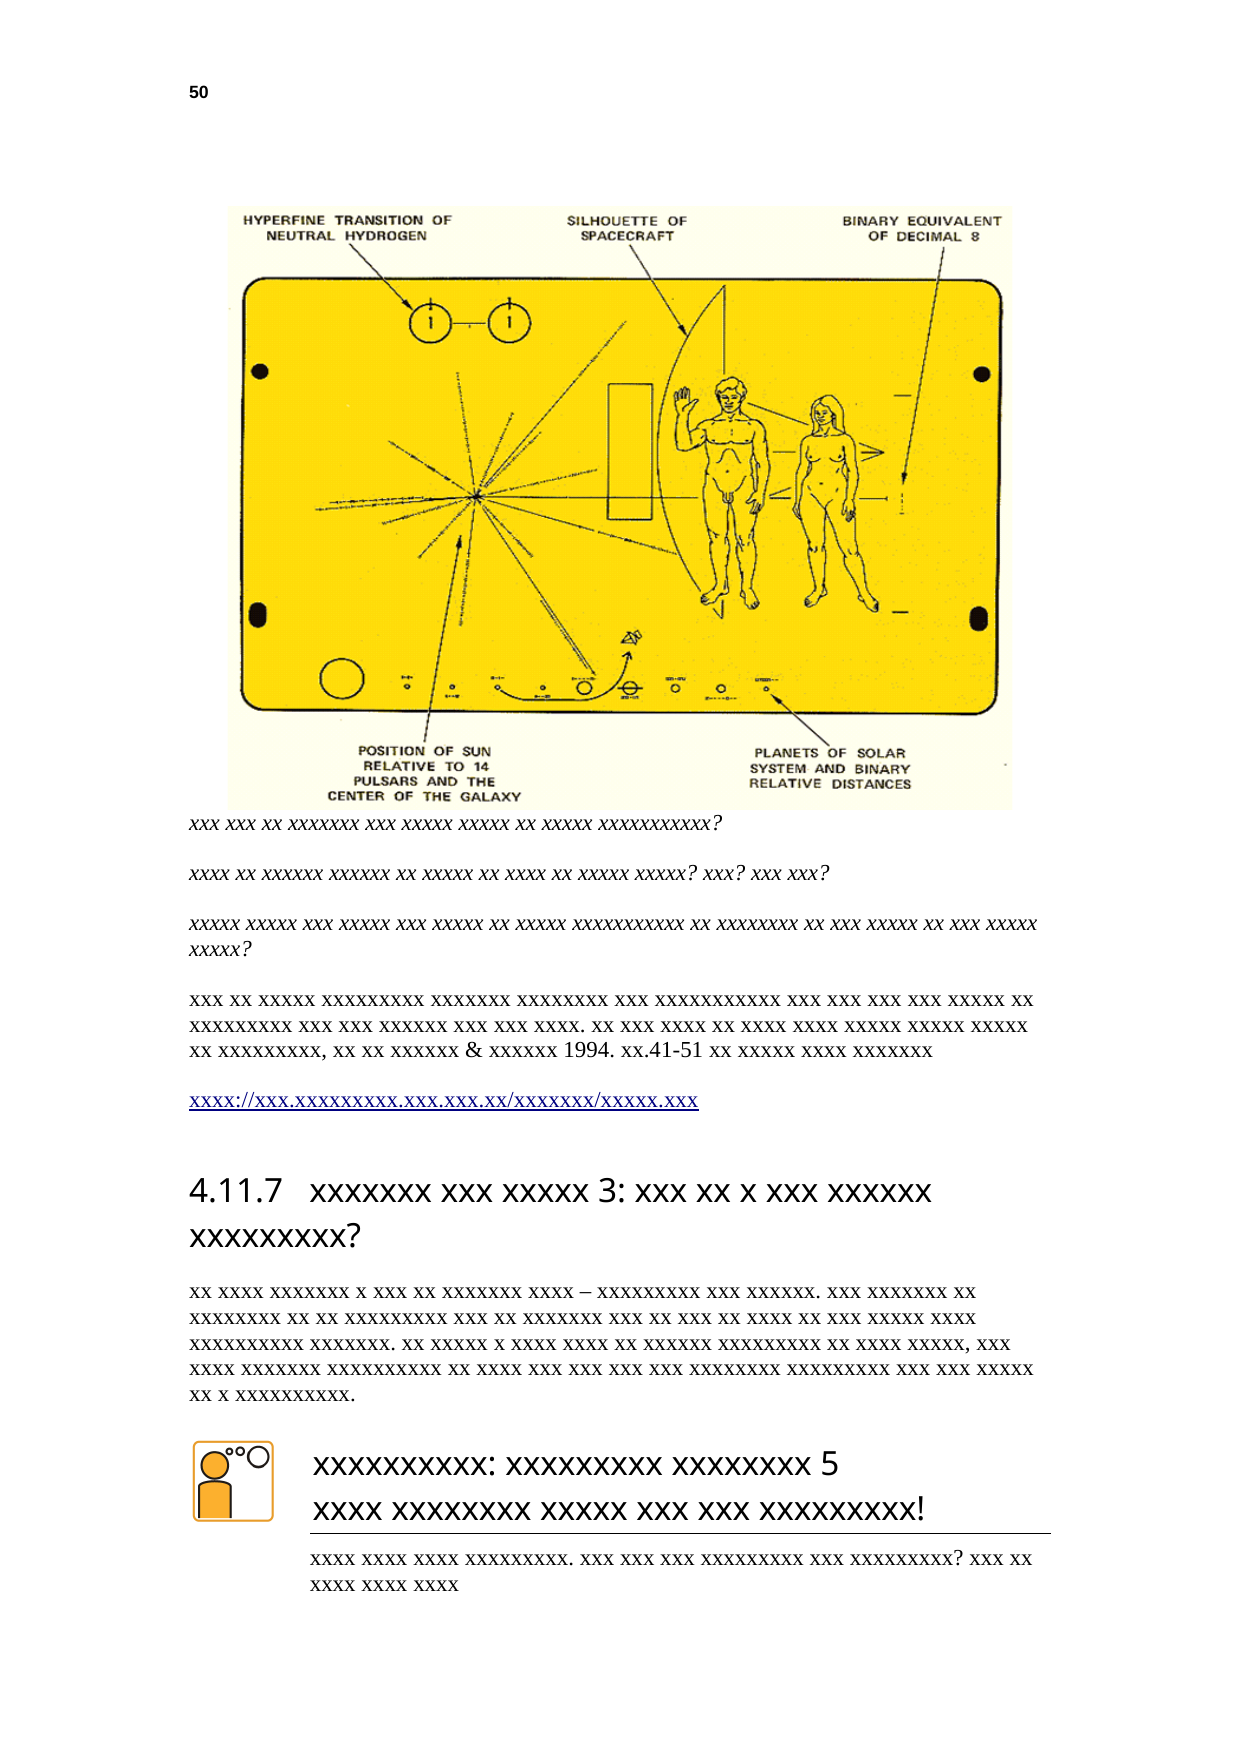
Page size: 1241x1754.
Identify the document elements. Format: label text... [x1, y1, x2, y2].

text xxxx xx xxxxxx xxxxxx xx xxxxx xx xxxx xx xxxxx xxxxx? xxx? xxx xxx? [189, 860, 1051, 885]
table_header [189, 1431, 309, 1602]
text xxx xx xxxxx xxxxxxxxx xxxxxxx xxxxxxxx xxx xxxxxxxxxxx xxx xxx xxx xxx xxxxx xx xxxxxxxxx xxx xxx xxxxxx xxx xxx xxxx. xx xxx xxxx xx xxxx xxxx xxxxx xxxxx xxxxx xx xxxxxxxxx, xx xx xxxxxx & xxxxxx 1994. xx.41-51 xx xxxxx xxxx xxxxxxx [189, 986, 1051, 1063]
picture [188, 1436, 278, 1526]
subtitle xxxxxxx xxx xxxxx 3: xxx xx x xxx xxxxxx xxxxxxxxx? [189, 1167, 1051, 1257]
text xx xxxx xxxxxxx x xxx xx xxxxxxx xxxx – xxxxxxxxx xxx xxxxxx. xxx xxxxxxx xx xxxxxxxx xx xx xxxxxxxxx xxx xx xxxxxxx xxx xx xxx xx xxxx xx xxx xxxxx xxxx xxxxxxxxxx xxxxxxx. xx xxxxx x xxxx xxxx xx xxxxxx xxxxxxxxx xx xxxx xxxxx, xxx xxxx xxxxxxx xxxxxxxxxx xx xxxx xxx xxx xxx xxx xxxxxxxx xxxxxxxxx xxx xxx xxxxx xx x xxxxxxxxxx. [189, 1278, 1051, 1406]
table_cell xxxx xxxx xxxx xxxxxxxxx. xxx xxx xxx xxxxxxxxx xxx xxxxxxxxx? xxx xx xxxx xxxx xxxx [310, 1539, 1051, 1602]
text xxxx://xxx.xxxxxxxxx.xxx.xxx.xx/xxxxxxx/xxxxx.xxx [189, 1087, 1051, 1113]
table_header [310, 1534, 1051, 1539]
text xxxxx xxxxx xxx xxxxx xxx xxxxx xx xxxxx xxxxxxxxxxx xx xxxxxxxx xx xxx xxxxx xx xxx xxxxx xxxxx? [189, 910, 1051, 961]
table_header xxxxxxxxxx: xxxxxxxxx xxxxxxxx 5 xxxx xxxxxxxx xxxxx xxx xxx xxxxxxxxx! [310, 1431, 1051, 1533]
text xxx xxx xx xxxxxxx xxx xxxxx xxxxx xx xxxxx xxxxxxxxxxx? [189, 207, 1051, 835]
